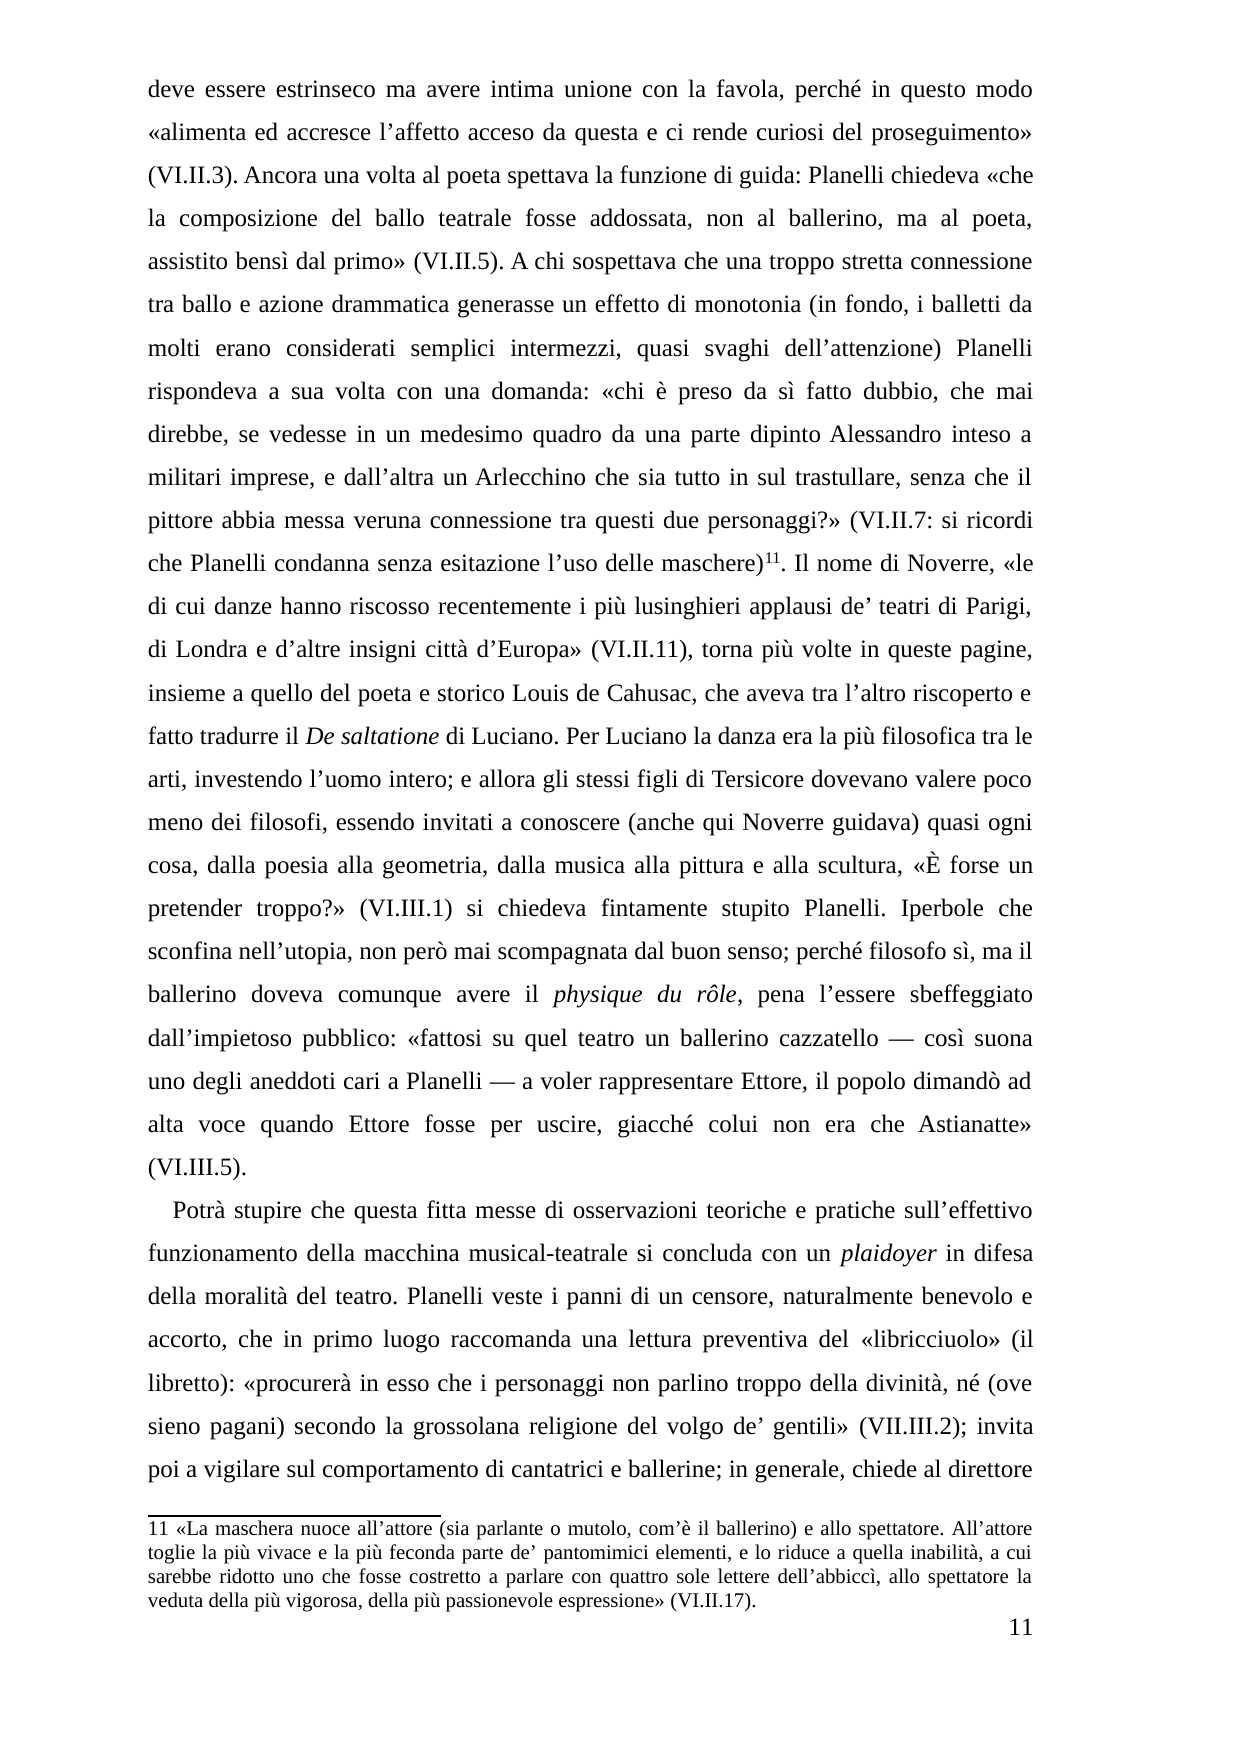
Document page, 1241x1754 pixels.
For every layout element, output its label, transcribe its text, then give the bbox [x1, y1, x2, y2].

text «La maschera nuoce all’attore (sia parlante o mutolo, com’è il ballerino) e allo spettatore. All’attore toglie la più vivace e la più feconda parte de’ pantomimici elementi, e lo riduce a quella inabilità, a cui sarebbe ridotto uno che fosse costretto a parlare con quattro sole lettere dell’abbiccì, allo spettatore la veduta della più vigorosa, della più passionevole espressione» (VI.II.17). [148, 1516, 1033, 1612]
text deve essere estrinseco ma avere intima unione con la favola, perché in questo modo «alimenta ed accresce l’affetto acceso da questa e ci rende curiosi del proseguimento» (VI.II.3). Ancora una volta al poeta spettava la funzione di guida: Planelli chiedeva «che la composizione del ballo teatrale fosse addossata, non al ballerino, ma al poeta, assistito bensì dal primo» (VI.II.5). A chi sospettava che una troppo stretta connessione tra ballo e azione drammatica generasse un effetto di monotonia (in fondo, i balletti da molti erano considerati semplici intermezzi, quasi svaghi dell’attenzione) Planelli rispondeva a sua volta con una domanda: «chi è preso da sì fatto dubbio, che mai direbbe, se vedesse in un medesimo quadro da una parte dipinto Alessandro inteso a militari imprese, e dall’altra un Arlecchino che sia tutto in sul trastullare, senza che il pittore abbia messa veruna connessione tra questi due personaggi?» (VI.II.7: si ricordi che Planelli condanna senza esitazione l’uso delle maschere). Il nome di Noverre, «le di cui danze hanno riscosso recentemente i più lusinghieri applausi de’ teatri di Parigi, di Londra e d’altre insigni città d’Europa» (VI.II.11), torna più volte in queste pagine, insieme a quello del poeta e storico Louis de Cahusac, che aveva tra l’altro riscoperto e fatto tradurre il De saltatione di Luciano. Per Luciano la danza era la più filosofica tra le arti, investendo l’uomo intero; e allora gli stessi figli di Tersicore dovevano valere poco meno dei filosofi, essendo invitati a conoscere (anche qui Noverre guidava) quasi ogni cosa, dalla poesia alla geometria, dalla musica alla pittura e alla scultura, «È forse un pretender troppo?» (VI.III.1) si chiedeva fintamente stupito Planelli. Iperbole che sconfina nell’utopia, non però mai scompagnata dal buon senso; perché filosofo sì, ma il ballerino doveva comunque avere il physique du rôle, pena l’essere sbeffeggiato dall’impietoso pubblico: «fattosi su quel teatro un ballerino cazzatello — così suona uno degli aneddoti cari a Planelli — a voler rappresentare Ettore, il popolo dimandò ad alta voce quando Ettore fosse per uscire, giacché colui non era che Astianatte» (VI.III.5). [148, 74, 1033, 1181]
text Potrà stupire che questa fitta messe di osservazioni teoriche e pratiche sull’effettivo funzionamento della macchina musical-teatrale si concluda con un plaidoyer in difesa della moralità del teatro. Planelli veste i panni di un censore, naturalmente benevolo e accorto, che in primo luogo raccomanda una lettura preventiva del «libricciuolo» (il libretto): «procurerà in esso che i personaggi non parlino troppo della divinità, né (ove sieno pagani) secondo la grossolana religione del volgo de’ gentili» (VII.III.2); invita poi a vigilare sul comportamento di cantatrici e ballerine; in generale, chiede al direttore [148, 1195, 1033, 1483]
